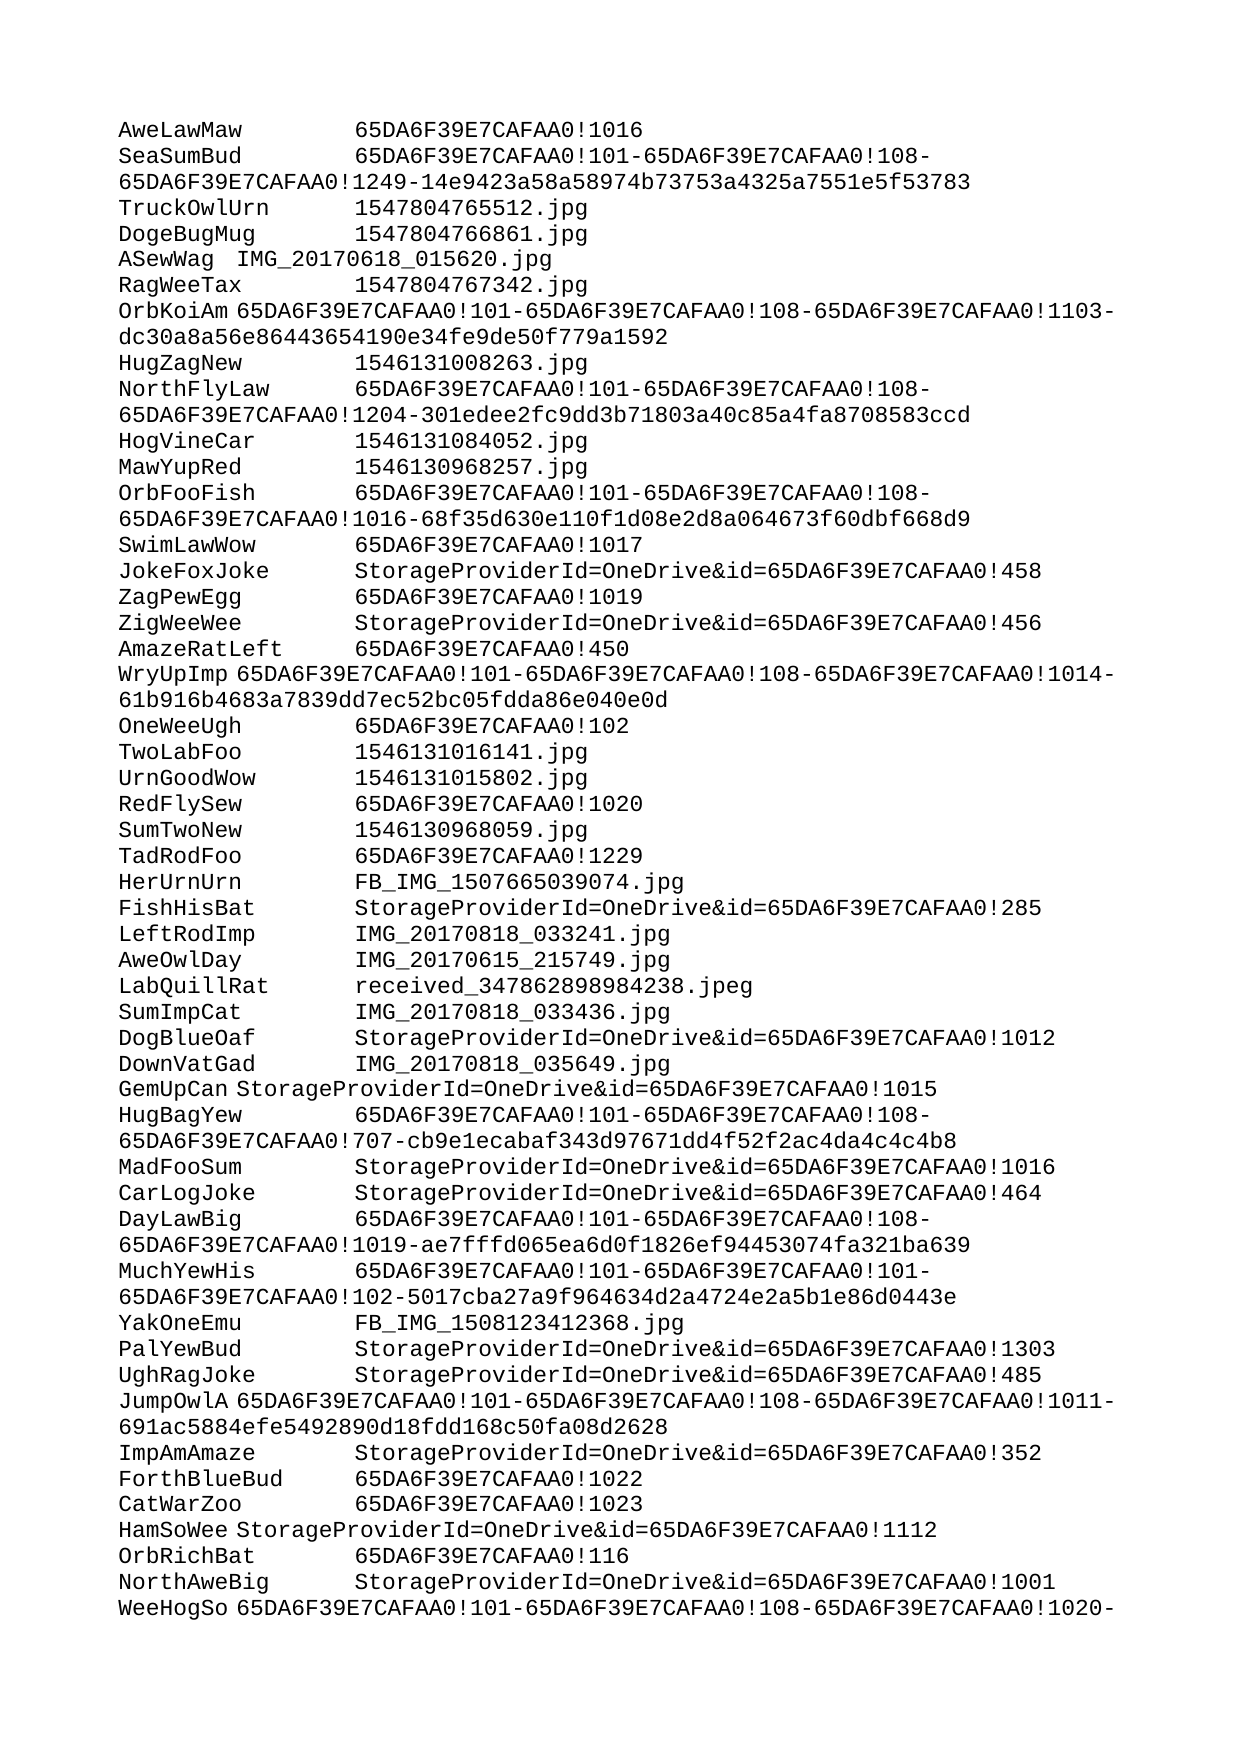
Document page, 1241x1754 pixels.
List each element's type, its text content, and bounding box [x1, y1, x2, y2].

text TadRodFoo 65DA6F39E7CAFAA0!1229 [118, 844, 1122, 870]
text GemUpCan StorageProviderId=OneDrive&id=65DA6F39E7CAFAA0!1015 [118, 1078, 1122, 1104]
text WeeHogSo 65DA6F39E7CAFAA0!101-65DA6F39E7CAFAA0!108-65DA6F39E7CAFAA0!1020- [118, 1597, 1122, 1622]
text HogVineCar 1546131084052.jpg [118, 429, 1122, 455]
text SeaSumBud 65DA6F39E7CAFAA0!101-65DA6F39E7CAFAA0!108-65DA6F39E7CAFAA0!1249-14e9423a58a58974b73753a4325a7551e5f53783 [118, 144, 1122, 196]
text HamSoWee StorageProviderId=OneDrive&id=65DA6F39E7CAFAA0!1112 [118, 1519, 1122, 1545]
text JokeFoxJoke StorageProviderId=OneDrive&id=65DA6F39E7CAFAA0!458 [118, 559, 1122, 585]
text DownVatGad IMG_20170818_035649.jpg [118, 1052, 1122, 1078]
text OrbRichBat 65DA6F39E7CAFAA0!116 [118, 1545, 1122, 1571]
text DogeBugMug 1547804766861.jpg [118, 222, 1122, 248]
text MadFooSum StorageProviderId=OneDrive&id=65DA6F39E7CAFAA0!1016 [118, 1156, 1122, 1182]
text OrbKoiAm 65DA6F39E7CAFAA0!101-65DA6F39E7CAFAA0!108-65DA6F39E7CAFAA0!1103-dc30a8a56e86443654190e34fe9de50f779a1592 [118, 300, 1122, 352]
text CarLogJoke StorageProviderId=OneDrive&id=65DA6F39E7CAFAA0!464 [118, 1182, 1122, 1207]
text HugZagNew 1546131008263.jpg [118, 352, 1122, 377]
text NorthAweBig StorageProviderId=OneDrive&id=65DA6F39E7CAFAA0!1001 [118, 1571, 1122, 1597]
text LabQuillRat received_347862898984238.jpeg [118, 974, 1122, 1000]
text WryUpImp 65DA6F39E7CAFAA0!101-65DA6F39E7CAFAA0!108-65DA6F39E7CAFAA0!1014-61b916b4683a7839dd7ec52bc05fdda86e040e0d [118, 663, 1122, 715]
text OneWeeUgh 65DA6F39E7CAFAA0!102 [118, 715, 1122, 741]
text PalYewBud StorageProviderId=OneDrive&id=65DA6F39E7CAFAA0!1303 [118, 1337, 1122, 1363]
text NorthFlyLaw 65DA6F39E7CAFAA0!101-65DA6F39E7CAFAA0!108-65DA6F39E7CAFAA0!1204-301edee2fc9dd3b71803a40c85a4fa8708583ccd [118, 377, 1122, 429]
text CatWarZoo 65DA6F39E7CAFAA0!1023 [118, 1493, 1122, 1519]
text ImpAmAmaze StorageProviderId=OneDrive&id=65DA6F39E7CAFAA0!352 [118, 1441, 1122, 1467]
text ZagPewEgg 65DA6F39E7CAFAA0!1019 [118, 585, 1122, 611]
text HerUrnUrn FB_IMG_1507665039074.jpg [118, 870, 1122, 896]
text LeftRodImp IMG_20170818_033241.jpg [118, 922, 1122, 948]
text DogBlueOaf StorageProviderId=OneDrive&id=65DA6F39E7CAFAA0!1012 [118, 1026, 1122, 1052]
text ZigWeeWee StorageProviderId=OneDrive&id=65DA6F39E7CAFAA0!456 [118, 611, 1122, 637]
text OrbFooFish 65DA6F39E7CAFAA0!101-65DA6F39E7CAFAA0!108-65DA6F39E7CAFAA0!1016-68f35d630e110f1d08e2d8a064673f60dbf668d9 [118, 481, 1122, 533]
text TwoLabFoo 1546131016141.jpg [118, 741, 1122, 767]
text SumImpCat IMG_20170818_033436.jpg [118, 1000, 1122, 1026]
text ForthBlueBud 65DA6F39E7CAFAA0!1022 [118, 1467, 1122, 1493]
text FishHisBat StorageProviderId=OneDrive&id=65DA6F39E7CAFAA0!285 [118, 896, 1122, 922]
text RedFlySew 65DA6F39E7CAFAA0!1020 [118, 792, 1122, 818]
text DayLawBig 65DA6F39E7CAFAA0!101-65DA6F39E7CAFAA0!108-65DA6F39E7CAFAA0!1019-ae7fffd065ea6d0f1826ef94453074fa321ba639 [118, 1207, 1122, 1259]
text SwimLawWow 65DA6F39E7CAFAA0!1017 [118, 533, 1122, 559]
text TruckOwlUrn 1547804765512.jpg [118, 196, 1122, 222]
text MawYupRed 1546130968257.jpg [118, 455, 1122, 481]
text YakOneEmu FB_IMG_1508123412368.jpg [118, 1311, 1122, 1337]
text HugBagYew 65DA6F39E7CAFAA0!101-65DA6F39E7CAFAA0!108-65DA6F39E7CAFAA0!707-cb9e1ecabaf343d97671dd4f52f2ac4da4c4c4b8 [118, 1104, 1122, 1156]
text SumTwoNew 1546130968059.jpg [118, 818, 1122, 844]
text ASewWag IMG_20170618_015620.jpg [118, 248, 1122, 274]
text AmazeRatLeft 65DA6F39E7CAFAA0!450 [118, 637, 1122, 663]
text JumpOwlA 65DA6F39E7CAFAA0!101-65DA6F39E7CAFAA0!108-65DA6F39E7CAFAA0!1011-691ac5884efe5492890d18fdd168c50fa08d2628 [118, 1389, 1122, 1441]
text MuchYewHis 65DA6F39E7CAFAA0!101-65DA6F39E7CAFAA0!101-65DA6F39E7CAFAA0!102-5017cba27a9f964634d2a4724e2a5b1e86d0443e [118, 1259, 1122, 1311]
text AweLawMaw 65DA6F39E7CAFAA0!1016 [118, 118, 1122, 144]
text RagWeeTax 1547804767342.jpg [118, 274, 1122, 300]
text AweOwlDay IMG_20170615_215749.jpg [118, 948, 1122, 974]
text UrnGoodWow 1546131015802.jpg [118, 767, 1122, 792]
text UghRagJoke StorageProviderId=OneDrive&id=65DA6F39E7CAFAA0!485 [118, 1363, 1122, 1389]
